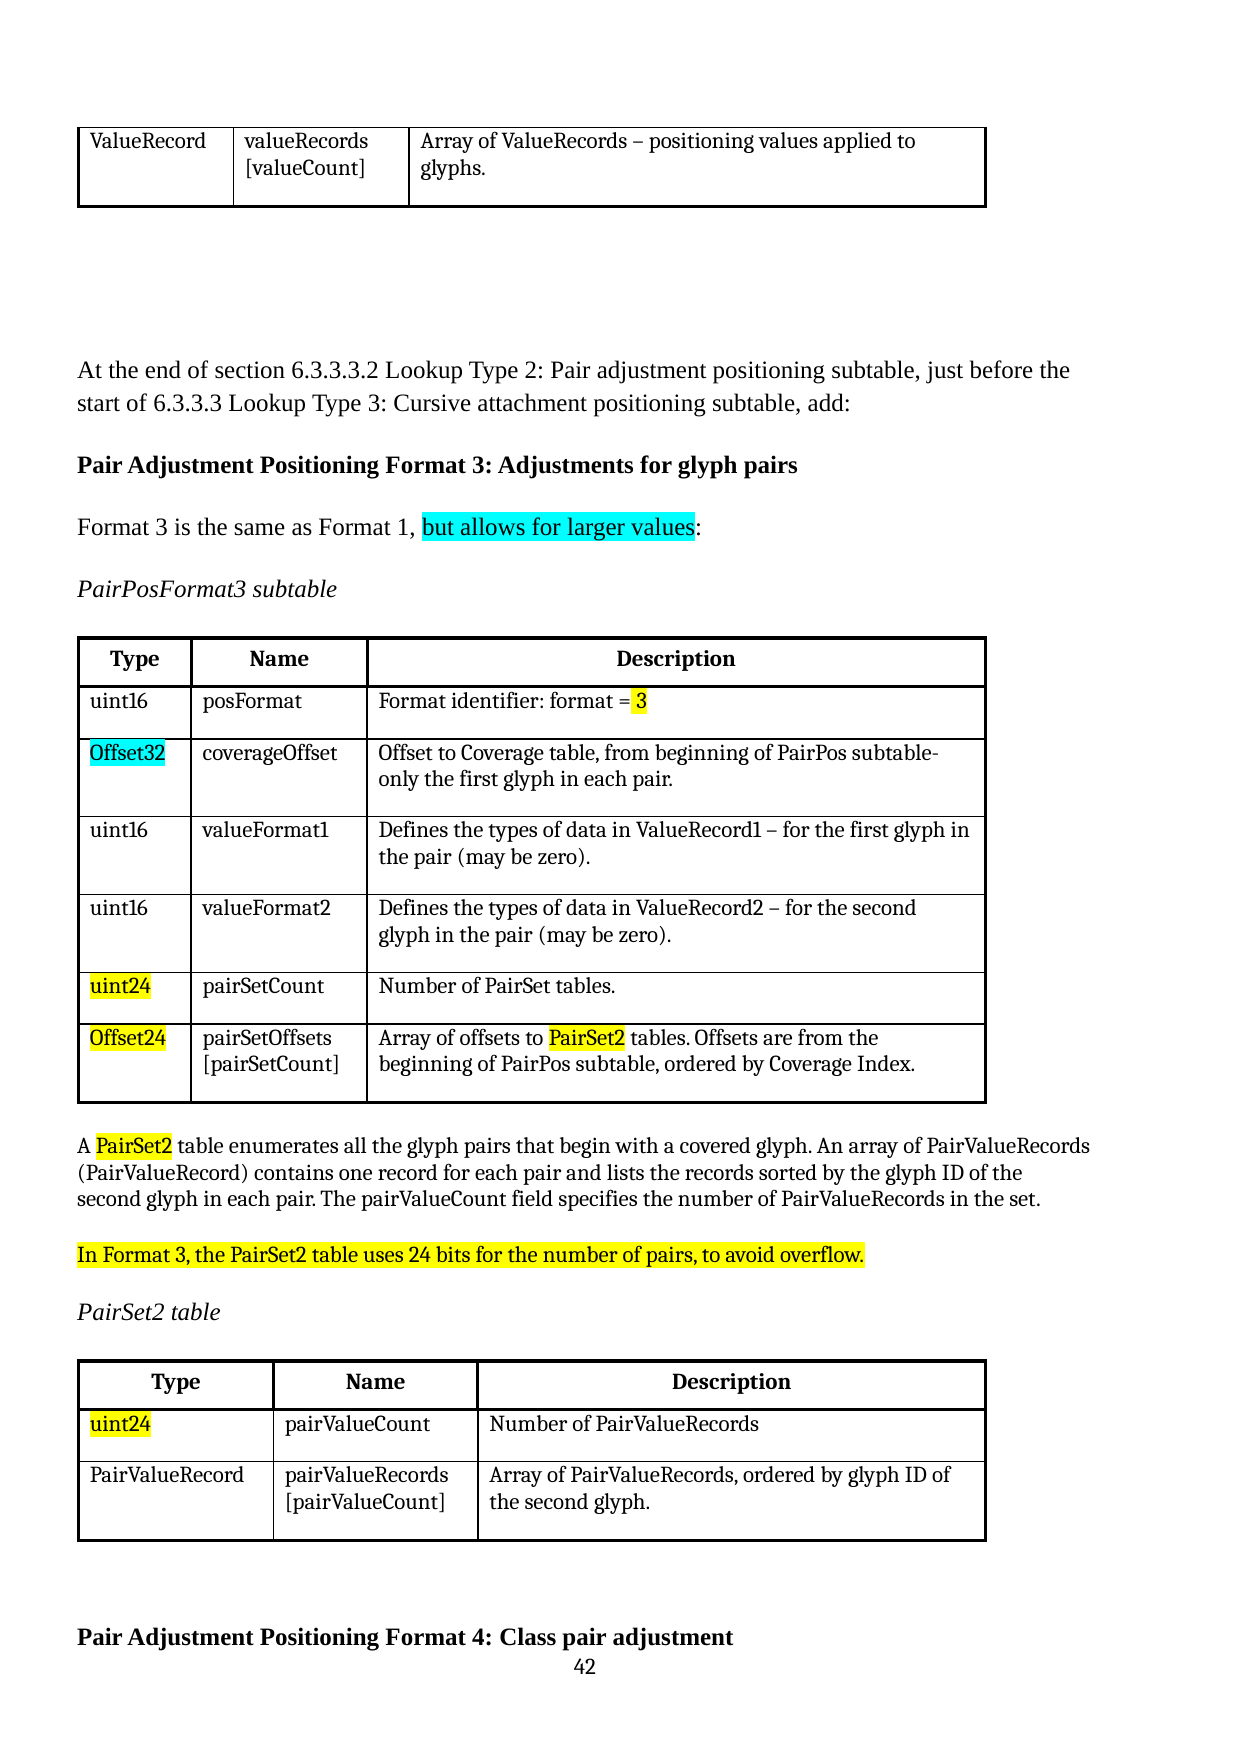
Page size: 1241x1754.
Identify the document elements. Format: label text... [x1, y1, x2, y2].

table_cell coverageOffset [192, 740, 366, 816]
table_cell Defines the types of data in ValueRecord1 – for the first glyph in the pair (may be zero). [368, 817, 984, 894]
table_cell pairValueRecords [pairValueCount] [274, 1462, 477, 1538]
table_header Description [369, 640, 984, 685]
table_cell uint24 [80, 1411, 273, 1461]
text In Format 3, the PairSet2 table uses 24 bits for the number of pairs, to avoid overflow. [77, 1242, 1093, 1268]
table_header Type [80, 1363, 272, 1407]
table_cell Array of ValueRecords – positioning values applied to glyphs. [410, 128, 984, 205]
text Pair Adjustment Positioning Format 3: Adjustments for glyph pairs [77, 450, 1093, 479]
table_cell pairSetOffsets [pairSetCount] [192, 1025, 366, 1101]
table_header Type [80, 640, 190, 685]
text At the end of section 6.3.3.3.2 Lookup Type 2: Pair adjustment positioning subtable, just before the start of 6.3.3.3 Lookup Type 3: Cursive attachment positioning subtable, add: [77, 355, 1093, 416]
table_cell Array of offsets to PairSet2 tables. Offsets are from the beginning of PairPos subtable, ordered by Coverage Index. [368, 1025, 984, 1101]
table_cell uint24 [80, 973, 190, 1023]
table_cell valueRecords [valueCount] [234, 128, 408, 205]
text Pair Adjustment Positioning Format 4: Class pair adjustment [77, 1622, 1093, 1651]
table_cell PairValueRecord [80, 1462, 273, 1538]
table_cell Number of PairValueRecords [479, 1411, 984, 1461]
table_cell uint16 [80, 688, 190, 738]
table_cell Offset24 [80, 1025, 190, 1101]
table_cell pairSetCount [192, 973, 366, 1023]
table_cell uint16 [80, 817, 190, 894]
table_header Description [479, 1363, 984, 1407]
table_cell uint16 [80, 895, 190, 972]
table_cell Array of PairValueRecords, ordered by glyph ID of the second glyph. [479, 1462, 984, 1538]
text PairSet2 table [77, 1297, 1093, 1326]
table_cell Number of PairSet tables. [368, 973, 984, 1023]
text PairPosFormat3 subtable [77, 574, 1093, 603]
table_cell Offset32 [80, 740, 190, 816]
table_header Name [193, 640, 366, 685]
table_cell pairValueCount [274, 1411, 477, 1461]
table_cell valueFormat1 [192, 817, 366, 894]
table_cell Offset to Coverage table, from beginning of PairPos subtable-only the first glyph in each pair. [368, 740, 984, 816]
text A PairSet2 table enumerates all the glyph pairs that begin with a covered glyph. An array of PairValueRecords (PairValueRecord) contains one record for each pair and lists the records sorted by the glyph ID of the second glyph in each pair. The pairValueCount field specifies the number of PairValueRecords in the set. [77, 1133, 1093, 1212]
text Format 3 is the same as Format 1, but allows for larger values: [77, 512, 1093, 541]
table_cell Format identifier: format = 3 [368, 688, 984, 738]
table_cell valueFormat2 [192, 895, 366, 972]
table_cell Defines the types of data in ValueRecord2 – for the second glyph in the pair (may be zero). [368, 895, 984, 972]
table_cell ValueRecord [80, 128, 233, 205]
table_header Name [275, 1363, 476, 1407]
table_cell posFormat [192, 688, 366, 738]
